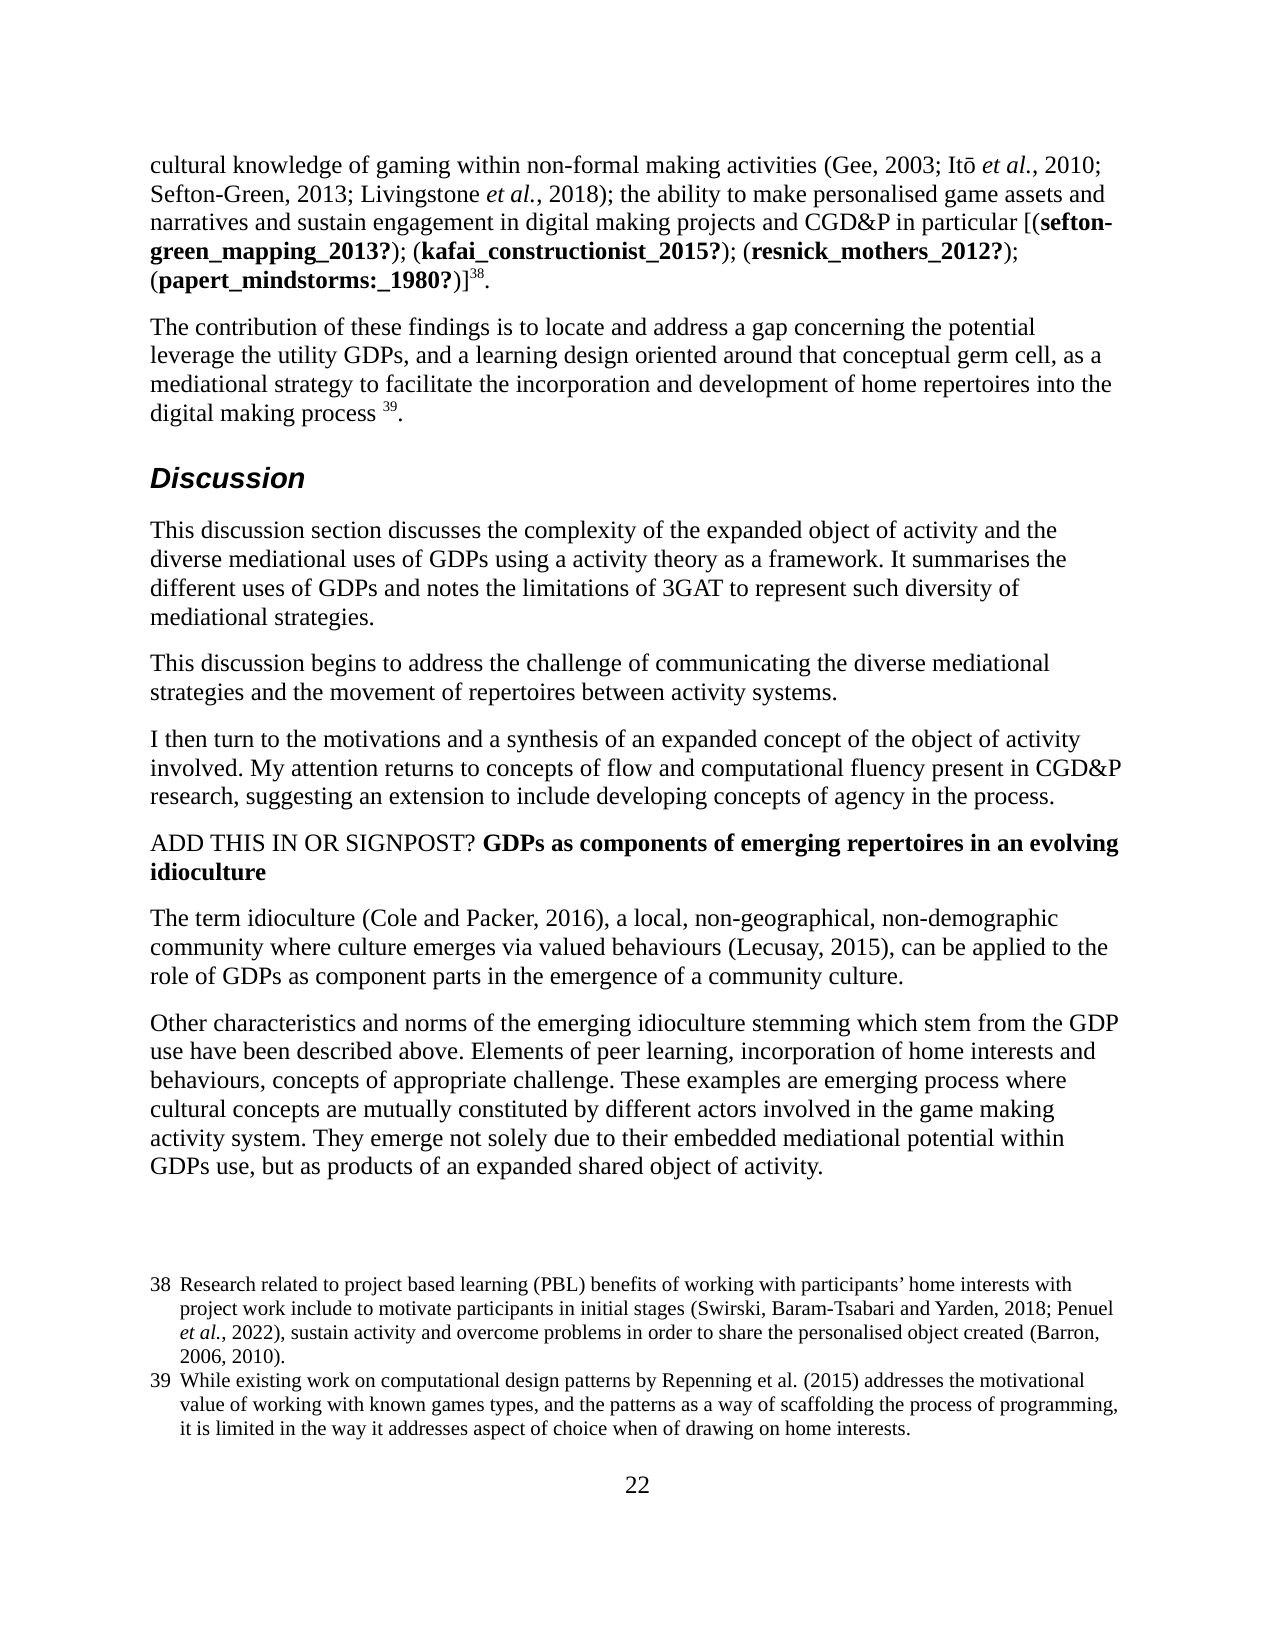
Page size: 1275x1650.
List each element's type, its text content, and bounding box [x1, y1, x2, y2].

text This discussion section discusses the complexity of the expanded object of activity and the diverse mediational uses of GDPs using a activity theory as a framework. It summarises the different uses of GDPs and notes the limitations of 3GAT to represent such diversity of mediational strategies. [150, 516, 1125, 631]
text While existing work on computational design patterns by Repenning et al. (2015) addresses the motivational value of working with known games types, and the patterns as a way of scaffolding the process of programming, it is limited in the way it addresses aspect of choice when of drawing on home interests. [150, 1368, 1125, 1440]
text This discussion begins to address the challenge of communicating the diverse mediational strategies and the movement of repertoires between activity systems. [150, 648, 1125, 706]
text Other characteristics and norms of the emerging idioculture stemming which stem from the GDP use have been described above. Elements of peer learning, incorporation of home interests and behaviours, concepts of appropriate challenge. These examples are emerging process where cultural concepts are mutually constituted by different actors involved in the game making activity system. They emerge not solely due to their embedded mediational potential within GDPs use, but as products of an expanded shared object of activity. [150, 1008, 1125, 1180]
text ADD THIS IN OR SIGNPOST? GDPs as components of emerging repertoires in an evolving idioculture [150, 828, 1125, 886]
text The contribution of these findings is to locate and address a gap concerning the potential leverage the utility GDPs, and a learning design oriented around that conceptual germ cell, as a mediational strategy to facilitate the incorporation and development of home repertoires into the digital making process . [150, 312, 1125, 427]
text Research related to project based learning (PBL) benefits of working with participants’ home interests with project work include to motivate participants in initial stages (Swirski, Baram-Tsabari and Yarden, 2018; Penuel et al., 2022), sustain activity and overcome problems in order to share the personalised object created (Barron, 2006, 2010). [150, 1272, 1125, 1368]
text I then turn to the motivations and a synthesis of an expanded concept of the object of activity involved. My attention returns to concepts of flow and computational fluency present in CGD&P research, suggesting an extension to include developing concepts of agency in the process. [150, 724, 1125, 810]
text cultural knowledge of gaming within non-formal making activities (Gee, 2003; Itō et al., 2010; Sefton-Green, 2013; Livingstone et al., 2018); the ability to make personalised game assets and narratives and sustain engagement in digital making projects and CGD&P in particular [(sefton-green_mapping_2013?); (kafai_constructionist_2015?); (resnick_mothers_2012?); (papert_mindstorms:_1980?)]. [150, 150, 1125, 294]
subtitle Discussion [150, 461, 1125, 494]
text The term idioculture (Cole and Packer, 2016), a local, non-geographical, non-demographic community where culture emerges via valued behaviours (Lecusay, 2015), can be applied to the role of GDPs as component parts in the emergence of a community culture. [150, 903, 1125, 990]
